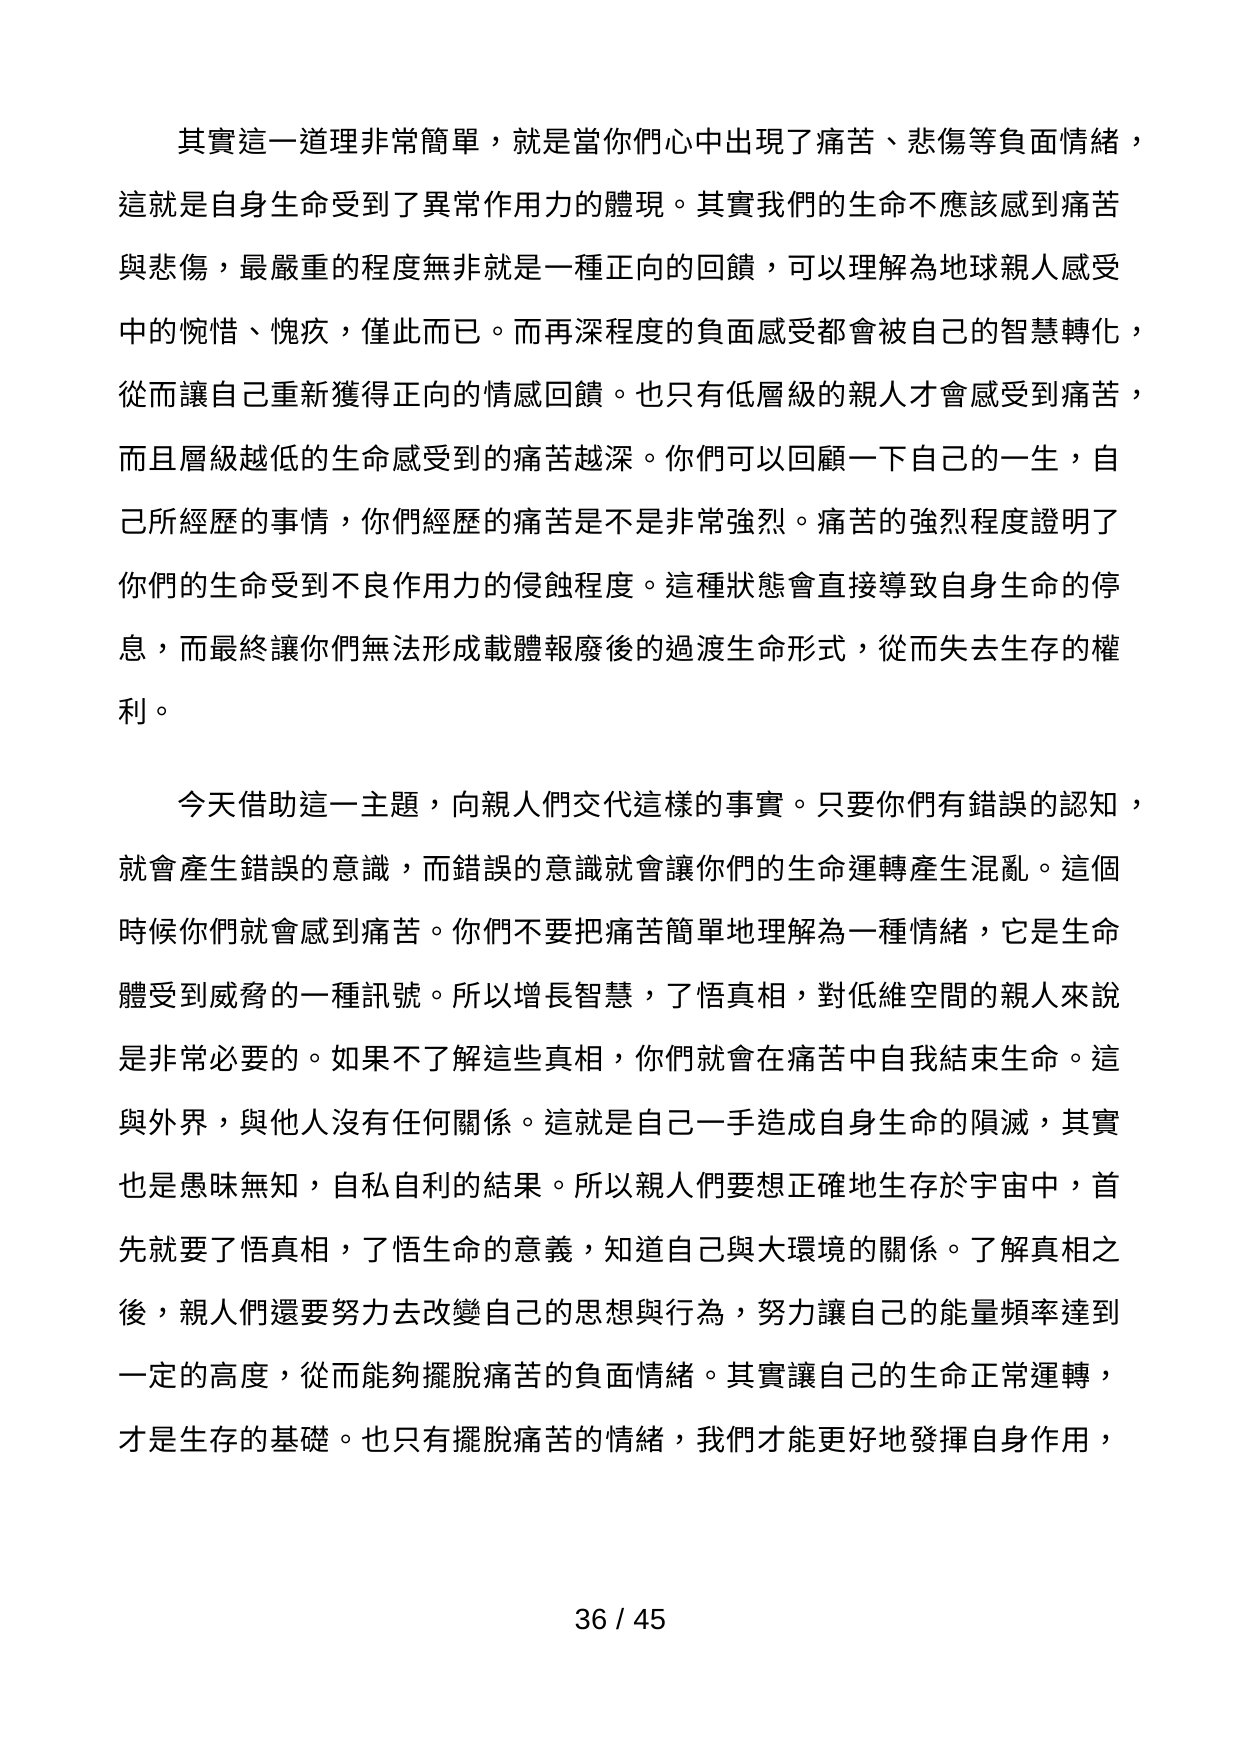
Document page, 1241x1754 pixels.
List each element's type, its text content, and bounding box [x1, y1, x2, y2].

text 其實這一道理非常簡單，就是當你們心中出現了痛苦、悲傷等負面情緒，這就是自身生命受到了異常作用力的體現。其實我們的生命不應該感到痛苦與悲傷，最嚴重的程度無非就是一種正向的回饋，可以理解為地球親人感受中的惋惜、愧疚，僅此而已。而再深程度的負面感受都會被自己的智慧轉化，從而讓自己重新獲得正向的情感回饋。也只有低層級的親人才會感受到痛苦，而且層級越低的生命感受到的痛苦越深。你們可以回顧一下自己的一生，自己所經歷的事情，你們經歷的痛苦是不是非常強烈。痛苦的強烈程度證明了你們的生命受到不良作用力的侵蝕程度。這種狀態會直接導致自身生命的停息，而最終讓你們無法形成載體報廢後的過渡生命形式，從而失去生存的權利。 [118, 118, 1122, 731]
text 今天借助這一主題，向親人們交代這樣的事實。只要你們有錯誤的認知，就會產生錯誤的意識，而錯誤的意識就會讓你們的生命運轉產生混亂。這個時候你們就會感到痛苦。你們不要把痛苦簡單地理解為一種情緒，它是生命體受到威脅的一種訊號。所以增長智慧，了悟真相，對低維空間的親人來說是非常必要的。如果不了解這些真相，你們就會在痛苦中自我結束生命。這與外界，與他人沒有任何關係。這就是自己一手造成自身生命的隕滅，其實也是愚昧無知，自私自利的結果。所以親人們要想正確地生存於宇宙中，首先就要了悟真相，了悟生命的意義，知道自己與大環境的關係。了解真相之後，親人們還要努力去改變自己的思想與行為，努力讓自己的能量頻率達到一定的高度，從而能夠擺脫痛苦的負面情緒。其實讓自己的生命正常運轉，才是生存的基礎。也只有擺脫痛苦的情緒，我們才能更好地發揮自身作用，才能讓自己的生命創造價值。如果連這些基本的生存權利都無法保證，那又有什麼資格去討論奉獻與付出？ [118, 782, 1122, 1459]
